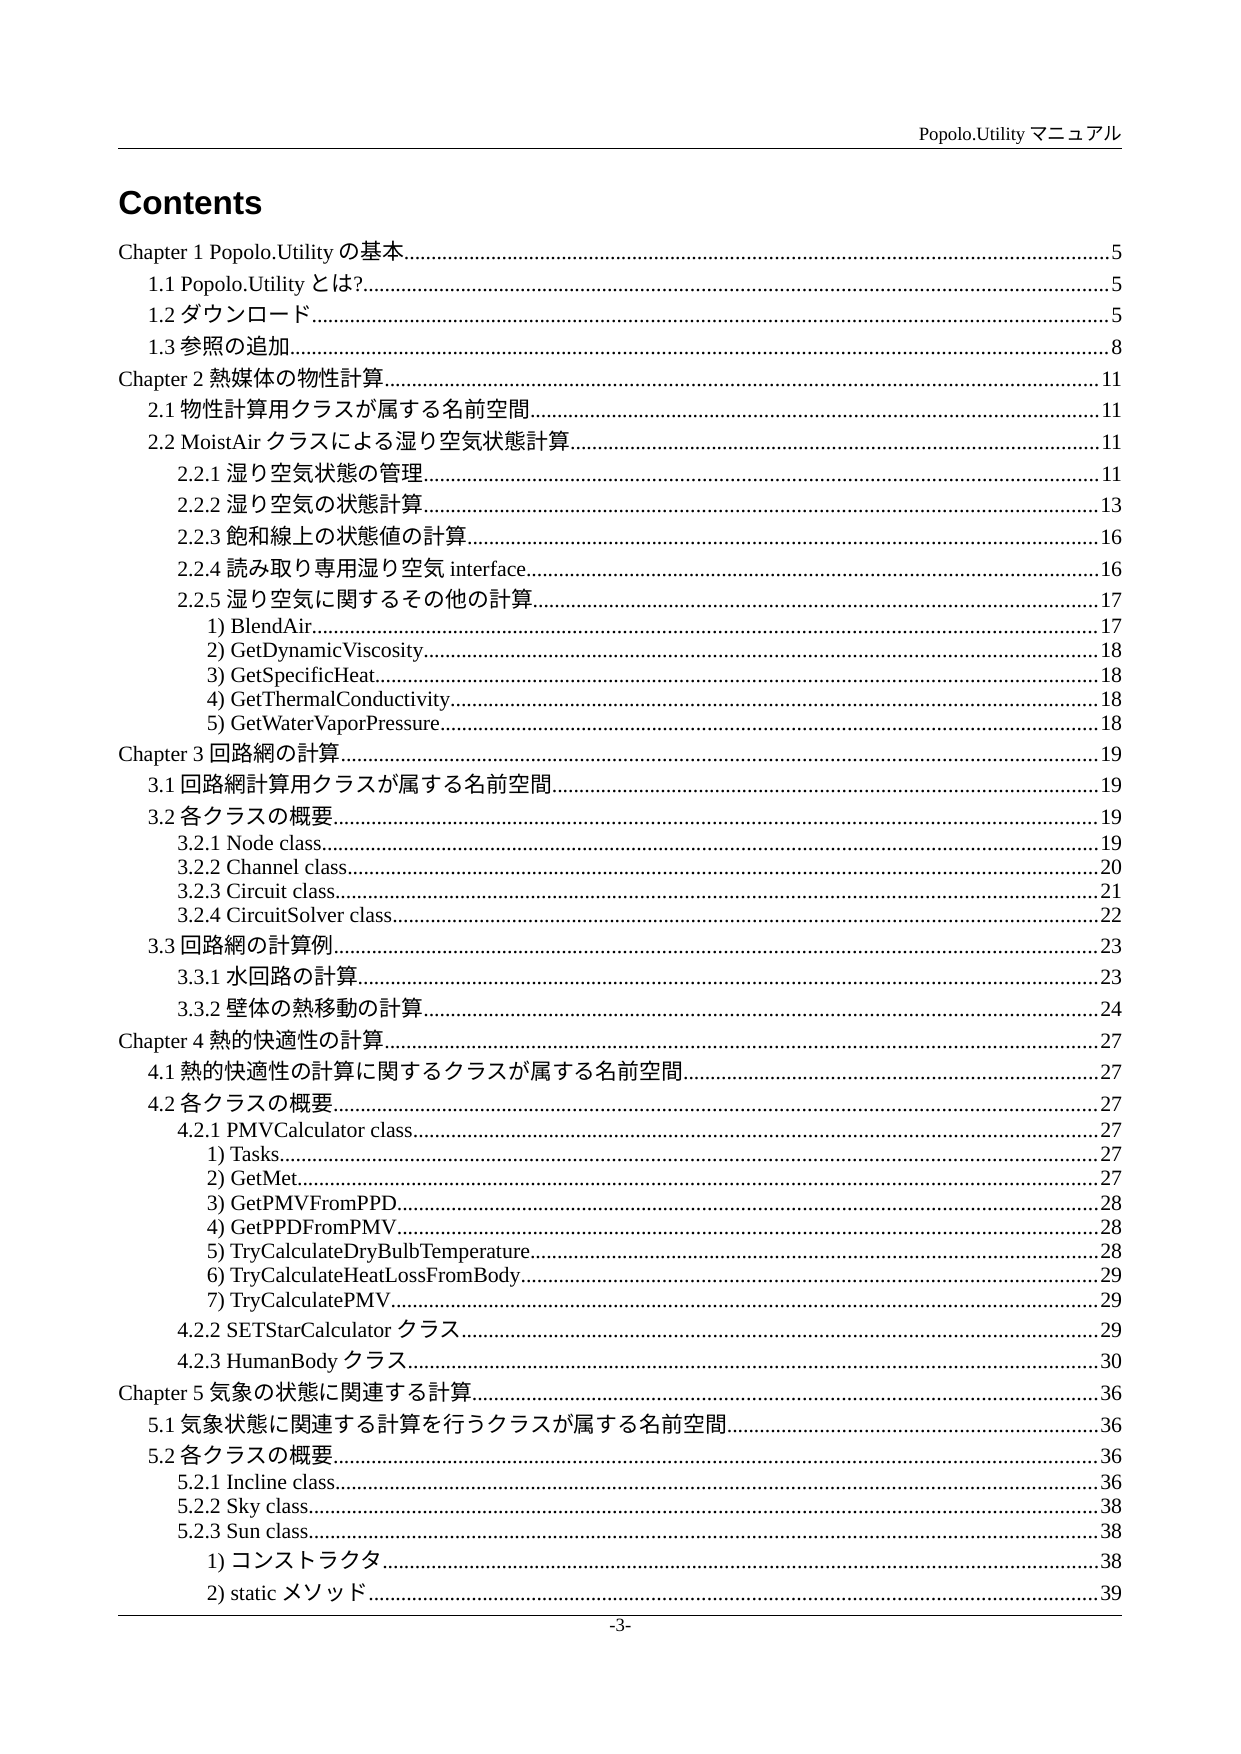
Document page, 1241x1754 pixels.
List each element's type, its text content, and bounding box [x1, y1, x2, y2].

text 1) BlendAir 17 [207, 614, 1122, 638]
text 5) GetWaterVaporPressure 18 [207, 711, 1122, 736]
text Chapter 2 熱媒体の物性計算 11 [118, 361, 1122, 392]
text 4) GetPPDFromPMV 28 [207, 1215, 1122, 1239]
subtitle Contents [118, 184, 1122, 222]
text 2.2.2 湿り空気の状態計算 13 [177, 487, 1122, 519]
text 3.2 各クラスの概要 19 [148, 799, 1122, 831]
text 2) GetMet 27 [207, 1166, 1122, 1190]
text 1) Tasks 27 [207, 1142, 1122, 1166]
text 2) staticメソッド 39 [207, 1574, 1122, 1606]
text 4) GetThermalConductivity 18 [207, 687, 1122, 711]
text 4.2.3 HumanBodyクラス 30 [177, 1343, 1122, 1375]
text 5) TryCalculateDryBulbTemperature 28 [207, 1239, 1122, 1263]
text Chapter 4 熱的快適性の計算 27 [118, 1023, 1122, 1054]
text 3.3.2 壁体の熱移動の計算 24 [177, 991, 1122, 1023]
text 2.2.4 読み取り専用湿り空気interface 16 [177, 551, 1122, 582]
text 5.2.2 Sky class 38 [177, 1494, 1122, 1519]
text 4.2.1 PMVCalculator class 27 [177, 1118, 1122, 1142]
text 3.2.1 Node class 19 [177, 831, 1122, 855]
text 5.2.1 Incline class 36 [177, 1470, 1122, 1494]
text 3.2.3 Circuit class 21 [177, 879, 1122, 903]
text 5.1 気象状態に関連する計算を行うクラスが属する名前空間 36 [148, 1407, 1122, 1438]
text 3.3 回路網の計算例 23 [148, 928, 1122, 959]
text 3.2.4 CircuitSolver class 22 [177, 903, 1122, 928]
text 2.2.1 湿り空気状態の管理 11 [177, 456, 1122, 487]
text Chapter 1 Popolo.Utilityの基本 5 [118, 234, 1122, 266]
text 1.1 Popolo.Utilityとは? 5 [148, 266, 1122, 297]
text Chapter 3 回路網の計算 19 [118, 736, 1122, 767]
text 3.2.2 Channel class 20 [177, 855, 1122, 879]
text 1.3 参照の追加 8 [148, 329, 1122, 361]
text 3.3.1 水回路の計算 23 [177, 959, 1122, 991]
text 3) GetPMVFromPPD 28 [207, 1190, 1122, 1215]
text 2.1 物性計算用クラスが属する名前空間 11 [148, 392, 1122, 424]
text 2.2.5 湿り空気に関するその他の計算 17 [177, 582, 1122, 614]
text 3.1 回路網計算用クラスが属する名前空間 19 [148, 767, 1122, 799]
text 4.2 各クラスの概要 27 [148, 1086, 1122, 1118]
text 4.2.2 SETStarCalculatorクラス 29 [177, 1312, 1122, 1343]
text 5.2 各クラスの概要 36 [148, 1438, 1122, 1470]
text 1) コンストラクタ 38 [207, 1543, 1122, 1574]
text 3) GetSpecificHeat 18 [207, 663, 1122, 687]
text 7) TryCalculatePMV 29 [207, 1287, 1122, 1312]
text 1.2 ダウンロード 5 [148, 297, 1122, 329]
text 2) GetDynamicViscosity 18 [207, 638, 1122, 663]
text 5.2.3 Sun class 38 [177, 1519, 1122, 1543]
text 4.1 熱的快適性の計算に関するクラスが属する名前空間 27 [148, 1054, 1122, 1086]
text Chapter 5 気象の状態に関連する計算 36 [118, 1375, 1122, 1407]
text 2.2.3 飽和線上の状態値の計算 16 [177, 519, 1122, 551]
text 6) TryCalculateHeatLossFromBody 29 [207, 1263, 1122, 1287]
text 2.2 MoistAirクラスによる湿り空気状態計算 11 [148, 424, 1122, 456]
